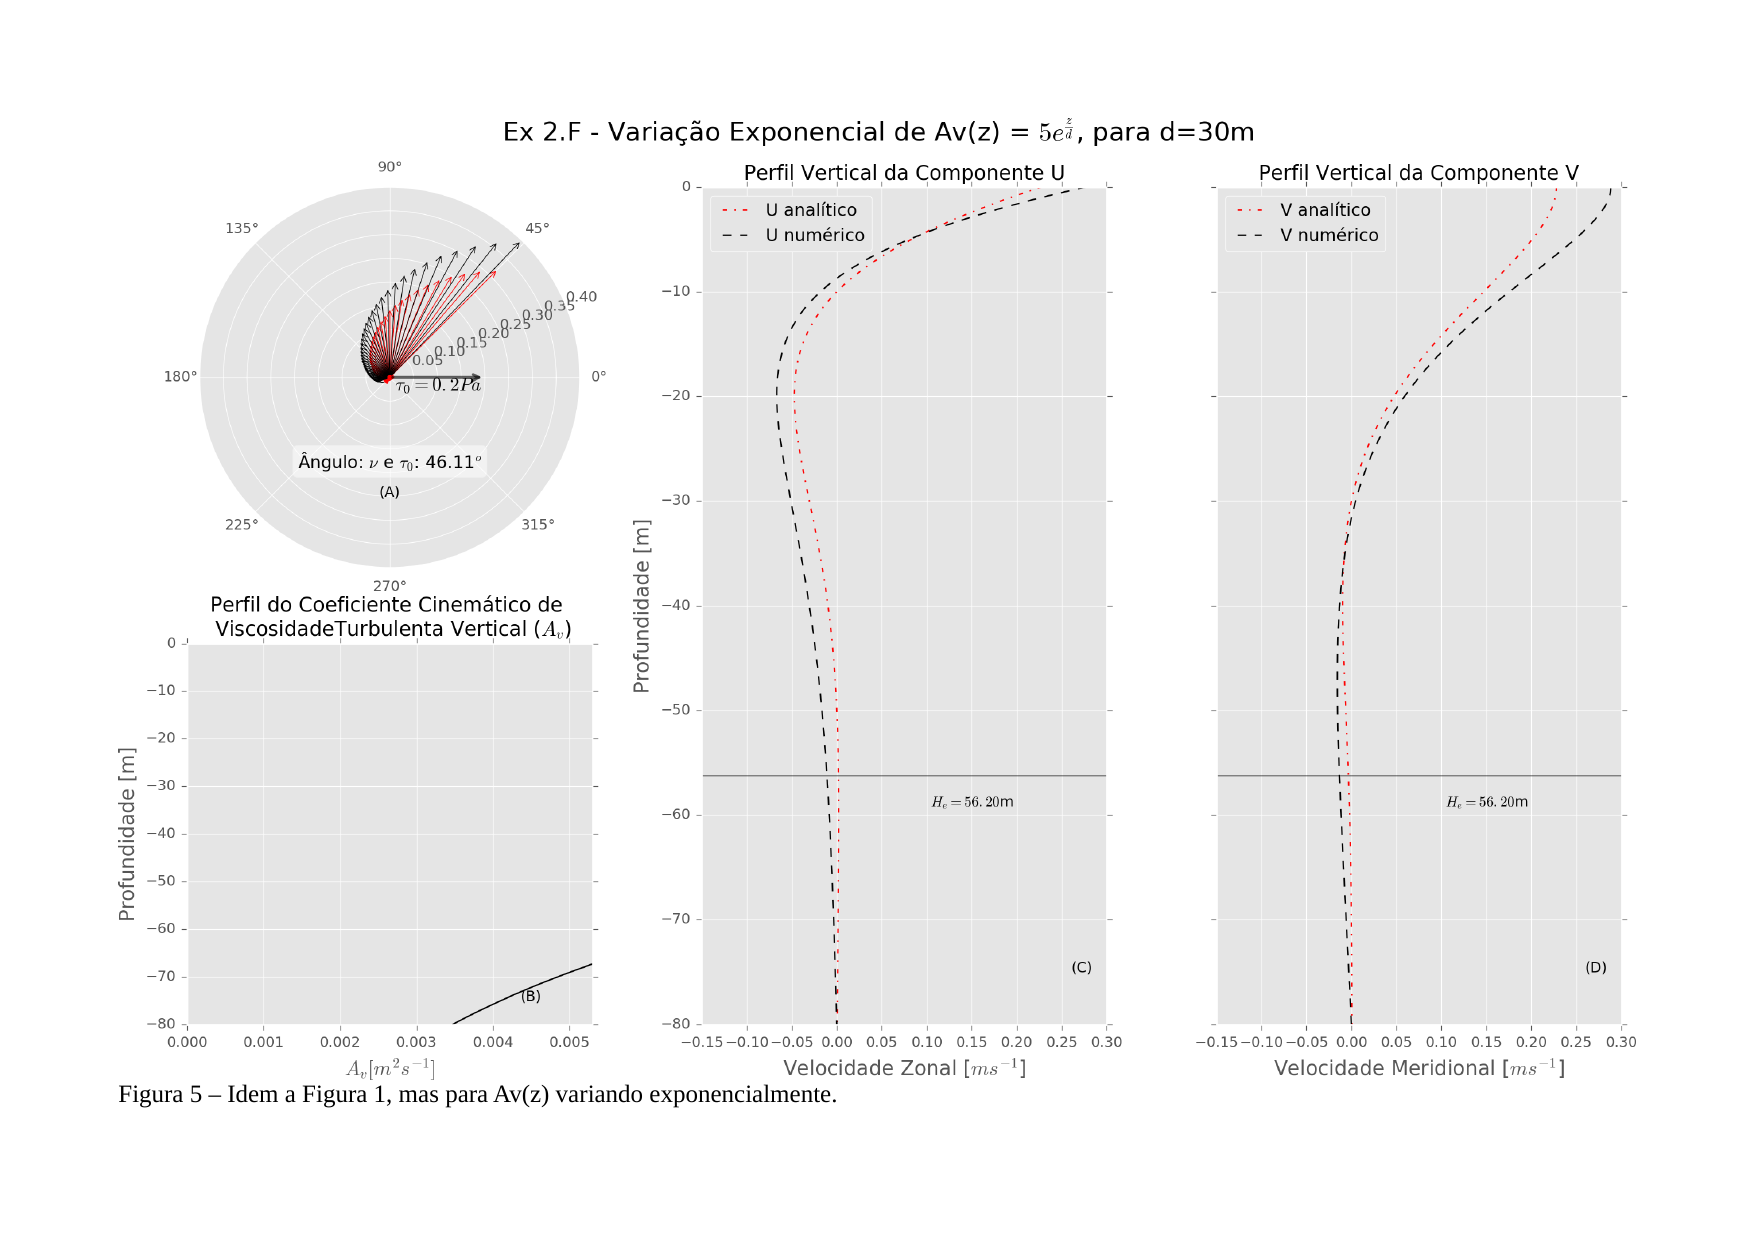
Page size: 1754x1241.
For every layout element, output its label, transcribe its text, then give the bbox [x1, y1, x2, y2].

text Figura 5 – Idem a Figura 1, mas para Av(z) variando exponencialmente. [118, 1080, 1636, 1108]
picture [118, 118, 1636, 1080]
